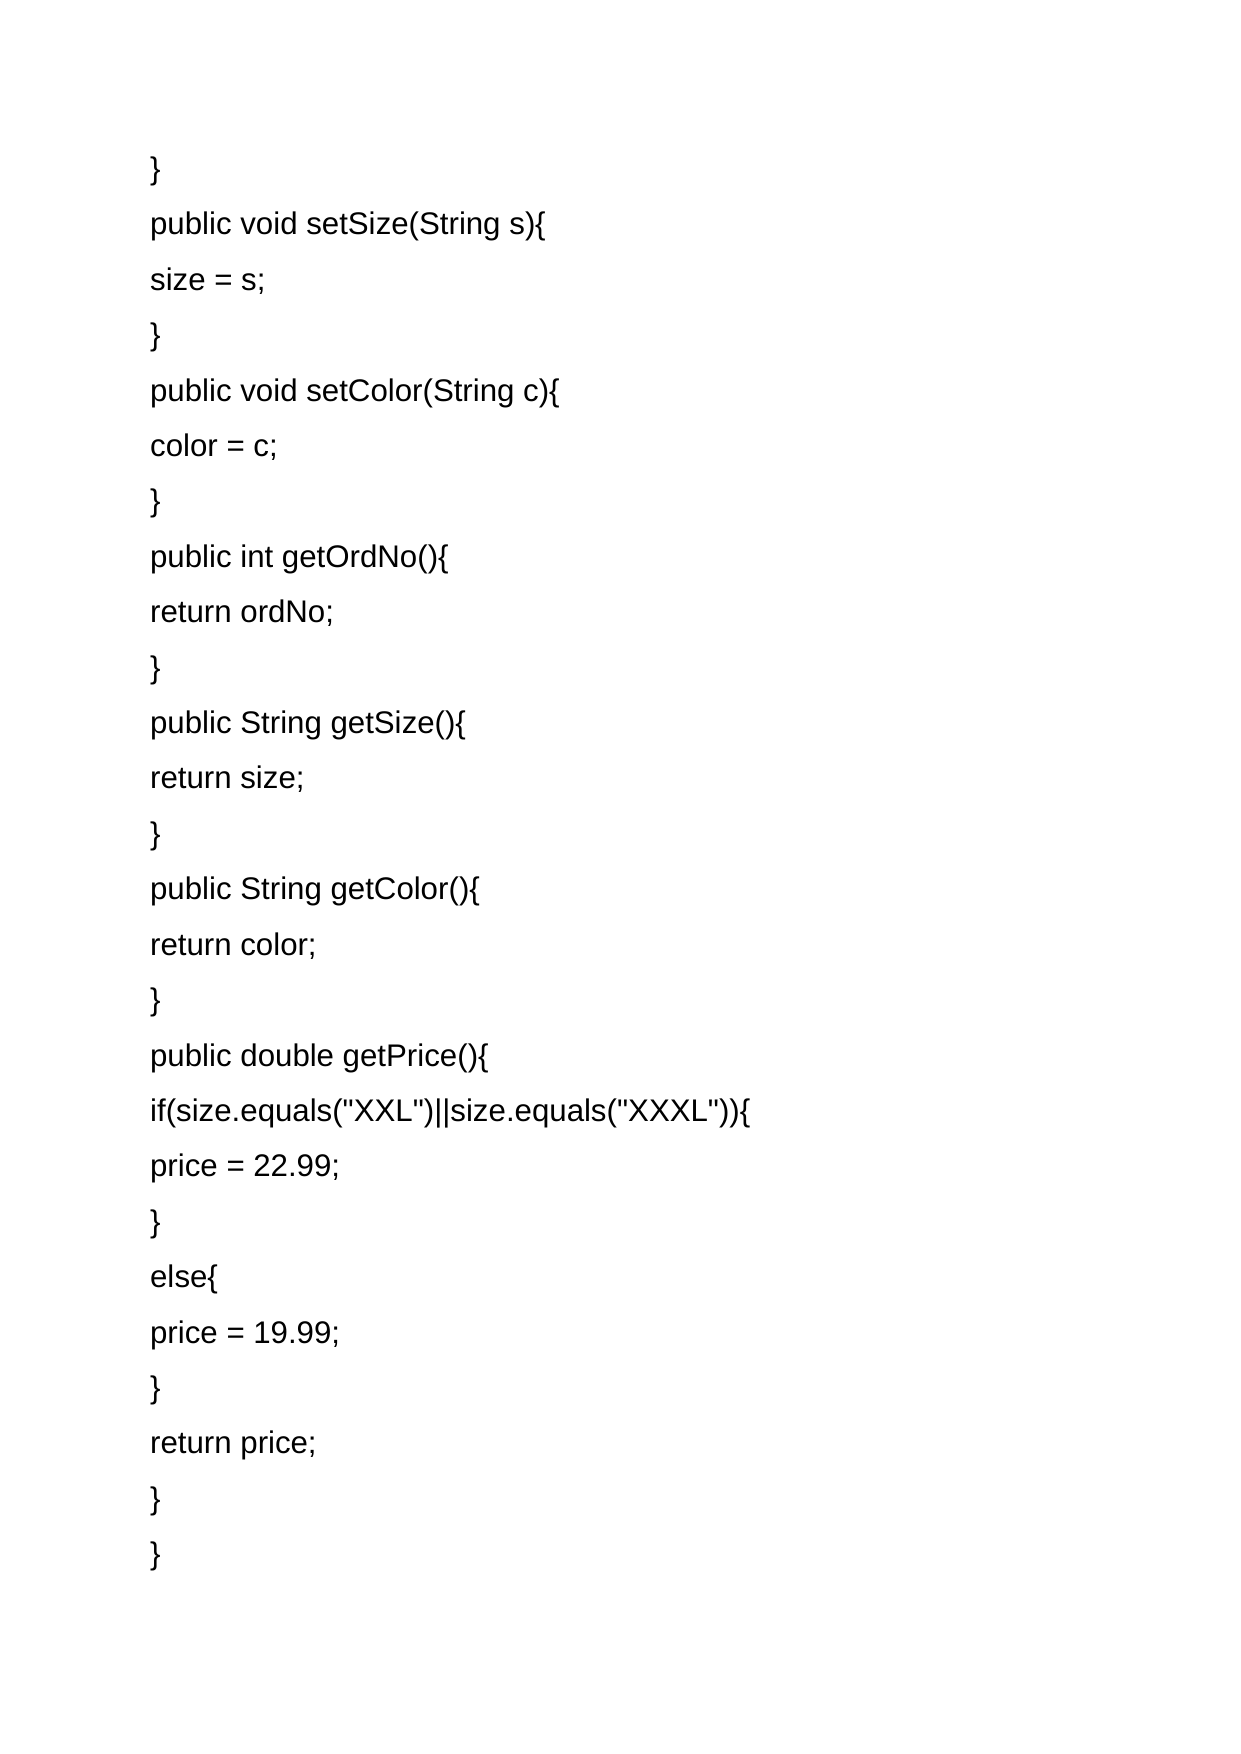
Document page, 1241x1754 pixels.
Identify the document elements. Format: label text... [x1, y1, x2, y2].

text color = c; [150, 427, 1090, 463]
text } [150, 1203, 1090, 1239]
text public int getOrdNo(){ [150, 538, 1090, 574]
text return color; [150, 926, 1090, 962]
text return price; [150, 1424, 1090, 1461]
text public void setSize(String s){ [150, 205, 1090, 241]
text } [150, 1369, 1090, 1405]
text return size; [150, 759, 1090, 796]
text public double getPrice(){ [150, 1037, 1090, 1073]
text public String getSize(){ [150, 704, 1090, 740]
text } [150, 649, 1090, 685]
text price = 22.99; [150, 1147, 1090, 1183]
text } [150, 150, 1090, 186]
text if(size.equals("XXL")||size.equals("XXXL")){ [150, 1092, 1090, 1128]
text } [150, 981, 1090, 1017]
text } [150, 316, 1090, 352]
text return ordNo; [150, 593, 1090, 629]
text } [150, 482, 1090, 518]
text } [150, 815, 1090, 851]
text } [150, 1480, 1090, 1516]
text public String getColor(){ [150, 870, 1090, 906]
text size = s; [150, 261, 1090, 297]
text else{ [150, 1258, 1090, 1294]
text public void setColor(String c){ [150, 372, 1090, 408]
text price = 19.99; [150, 1314, 1090, 1350]
text } [150, 1535, 1090, 1571]
